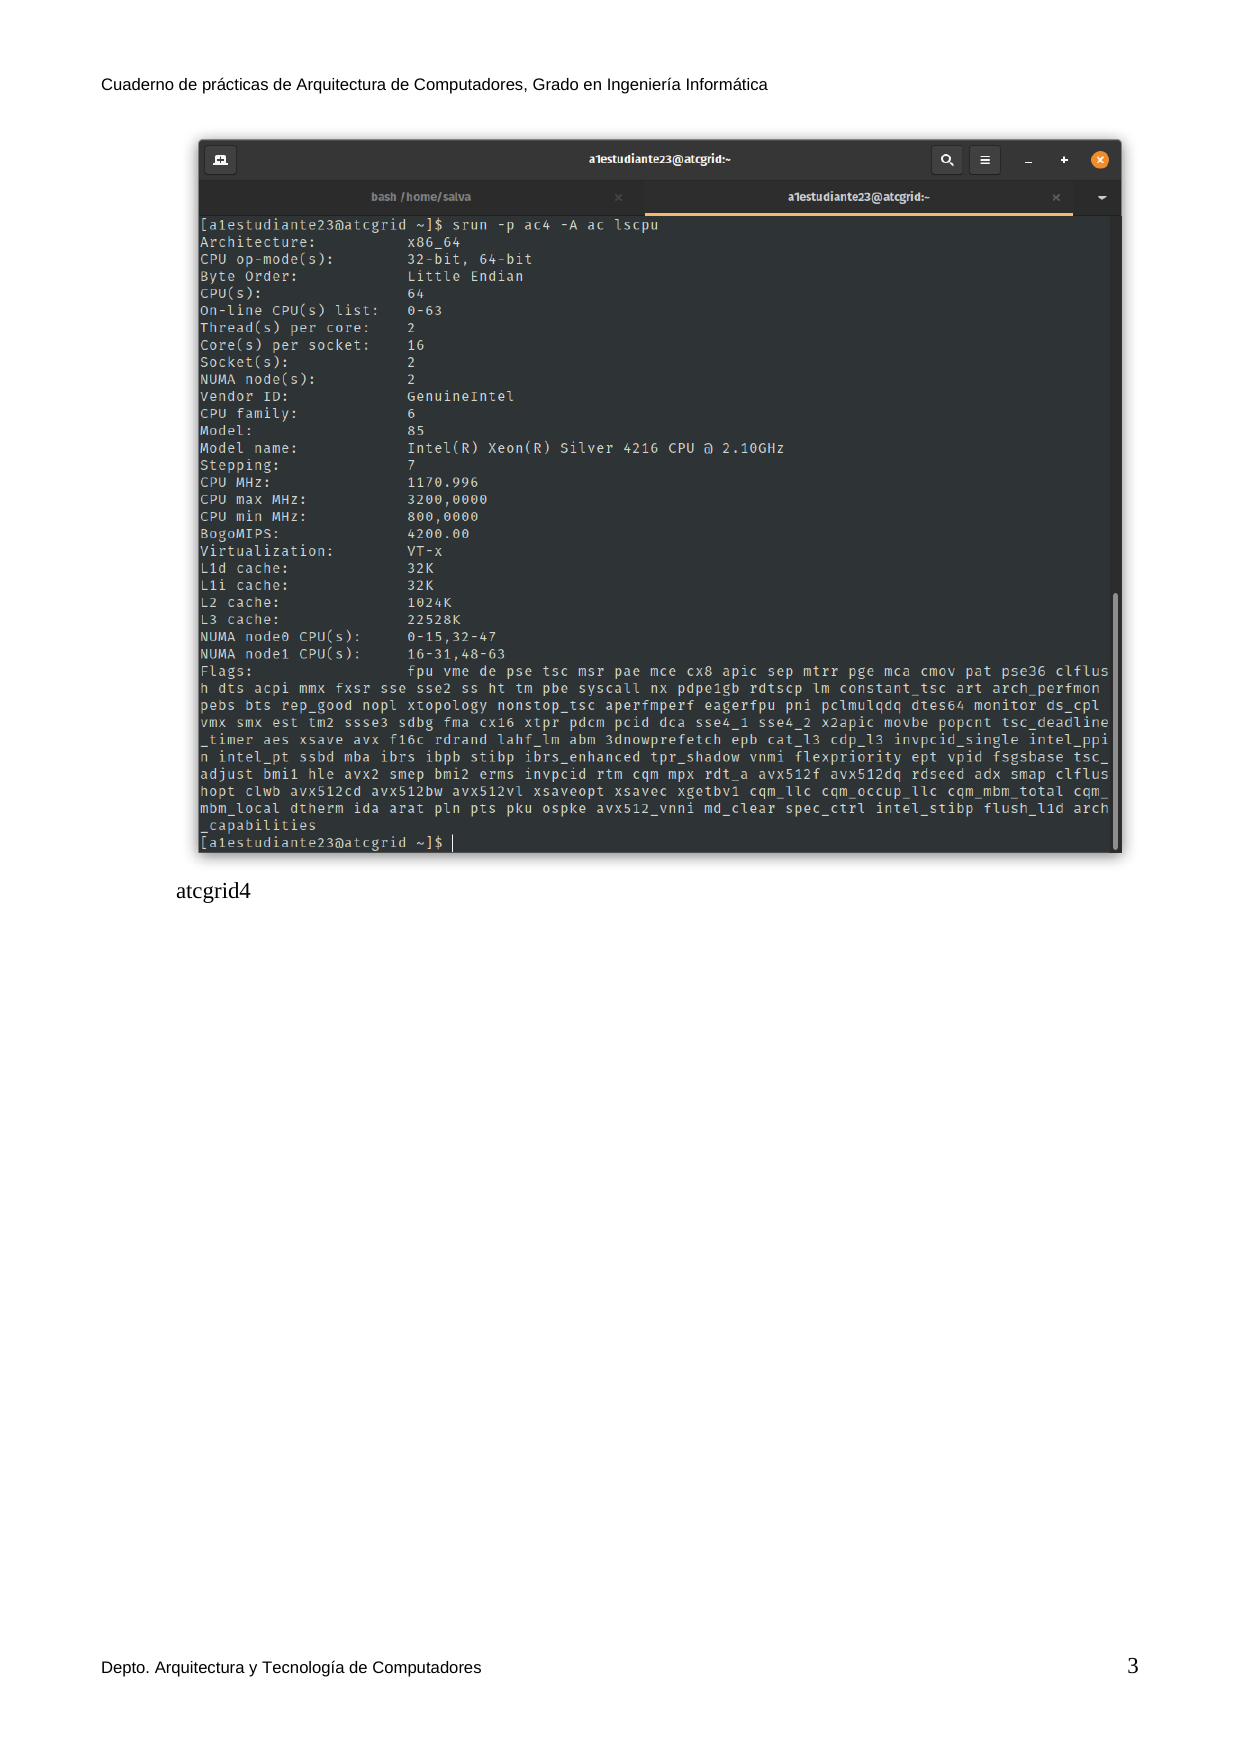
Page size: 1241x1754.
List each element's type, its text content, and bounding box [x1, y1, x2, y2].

picture [175, 120, 1144, 877]
list atcgrid4 [176, 877, 1143, 903]
